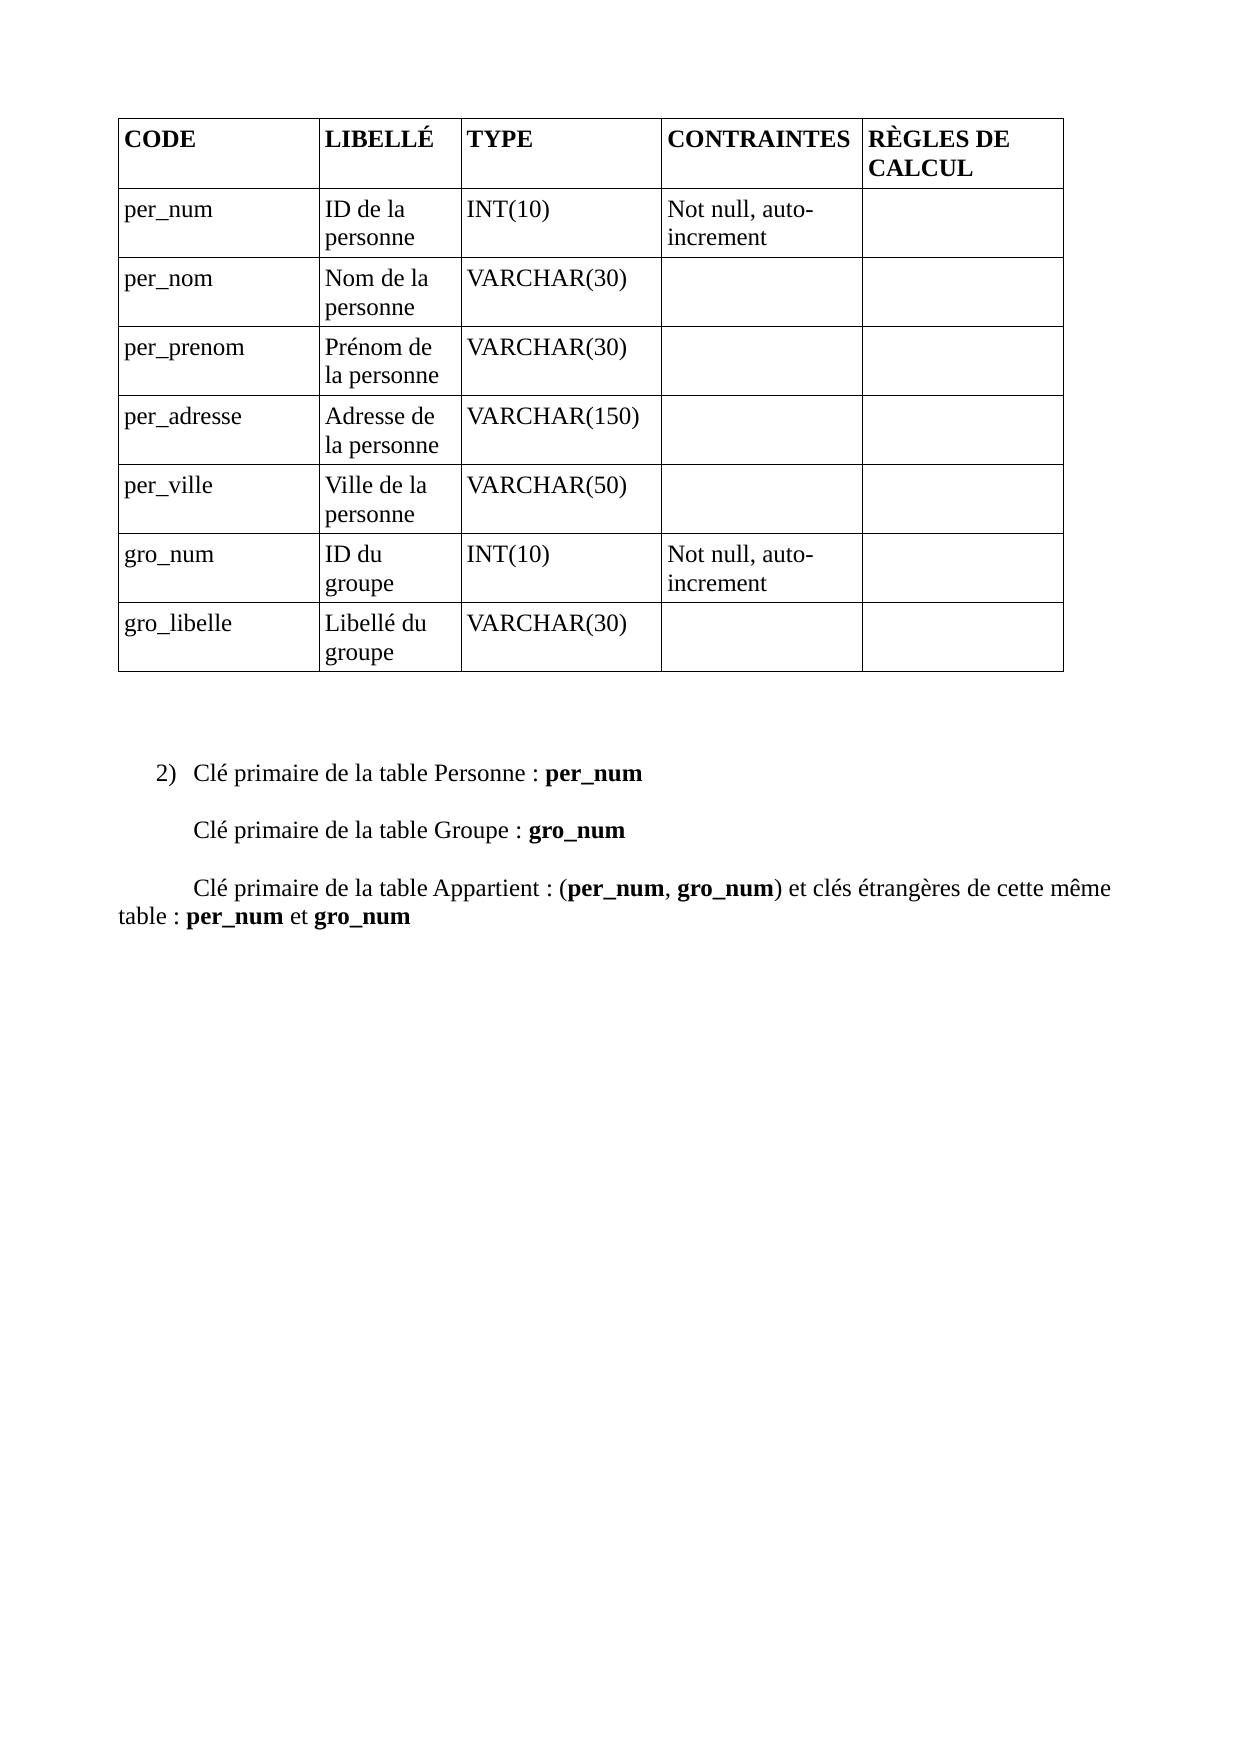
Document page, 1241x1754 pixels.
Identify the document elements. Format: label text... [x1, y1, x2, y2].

table_header RÈGLES DE CALCUL [863, 119, 1063, 188]
table_cell [863, 327, 1063, 395]
table_cell gro_num [119, 534, 319, 602]
table_cell INT(10) [462, 534, 661, 602]
table_cell VARCHAR(30) [462, 258, 661, 326]
table_cell Adresse de la personne [320, 396, 461, 464]
table_cell [863, 258, 1063, 326]
table_cell ID du groupe [320, 534, 461, 602]
table_cell [863, 396, 1063, 464]
table_cell gro_libelle [119, 603, 319, 671]
table_header TYPE [462, 119, 661, 188]
table_cell ID de la personne [320, 189, 461, 257]
table_cell INT(10) [462, 189, 661, 257]
text Clé primaire de la table Appartient : (per_num, gro_num) et clés étrangères de cette même table : per_num et gro_num [118, 873, 1122, 930]
table_cell [662, 327, 862, 395]
table_cell Not null, auto-increment [662, 189, 862, 257]
table_cell per_num [119, 189, 319, 257]
table_cell [662, 396, 862, 464]
table_cell Nom de la personne [320, 258, 461, 326]
table_cell VARCHAR(30) [462, 603, 661, 671]
table_cell [863, 534, 1063, 602]
table_cell [863, 603, 1063, 671]
table_cell Ville de la personne [320, 465, 461, 533]
table_header CODE [119, 119, 319, 188]
table_cell per_nom [119, 258, 319, 326]
table_cell Prénom de la personne [320, 327, 461, 395]
table_cell per_prenom [119, 327, 319, 395]
table_cell VARCHAR(150) [462, 396, 661, 464]
list Clé primaire de la table Personne : per_num [156, 758, 1122, 786]
text Clé primaire de la table Groupe : gro_num [118, 815, 1122, 844]
table_cell [662, 603, 862, 671]
table_cell [863, 465, 1063, 533]
table_header CONTRAINTES [662, 119, 862, 188]
table_cell [863, 189, 1063, 257]
table_header LIBELLÉ [320, 119, 461, 188]
table_cell VARCHAR(30) [462, 327, 661, 395]
table_cell VARCHAR(50) [462, 465, 661, 533]
table_cell [662, 465, 862, 533]
table_cell Libellé du groupe [320, 603, 461, 671]
table_cell [662, 258, 862, 326]
table_cell per_adresse [119, 396, 319, 464]
table_cell per_ville [119, 465, 319, 533]
table_cell Not null, auto-increment [662, 534, 862, 602]
